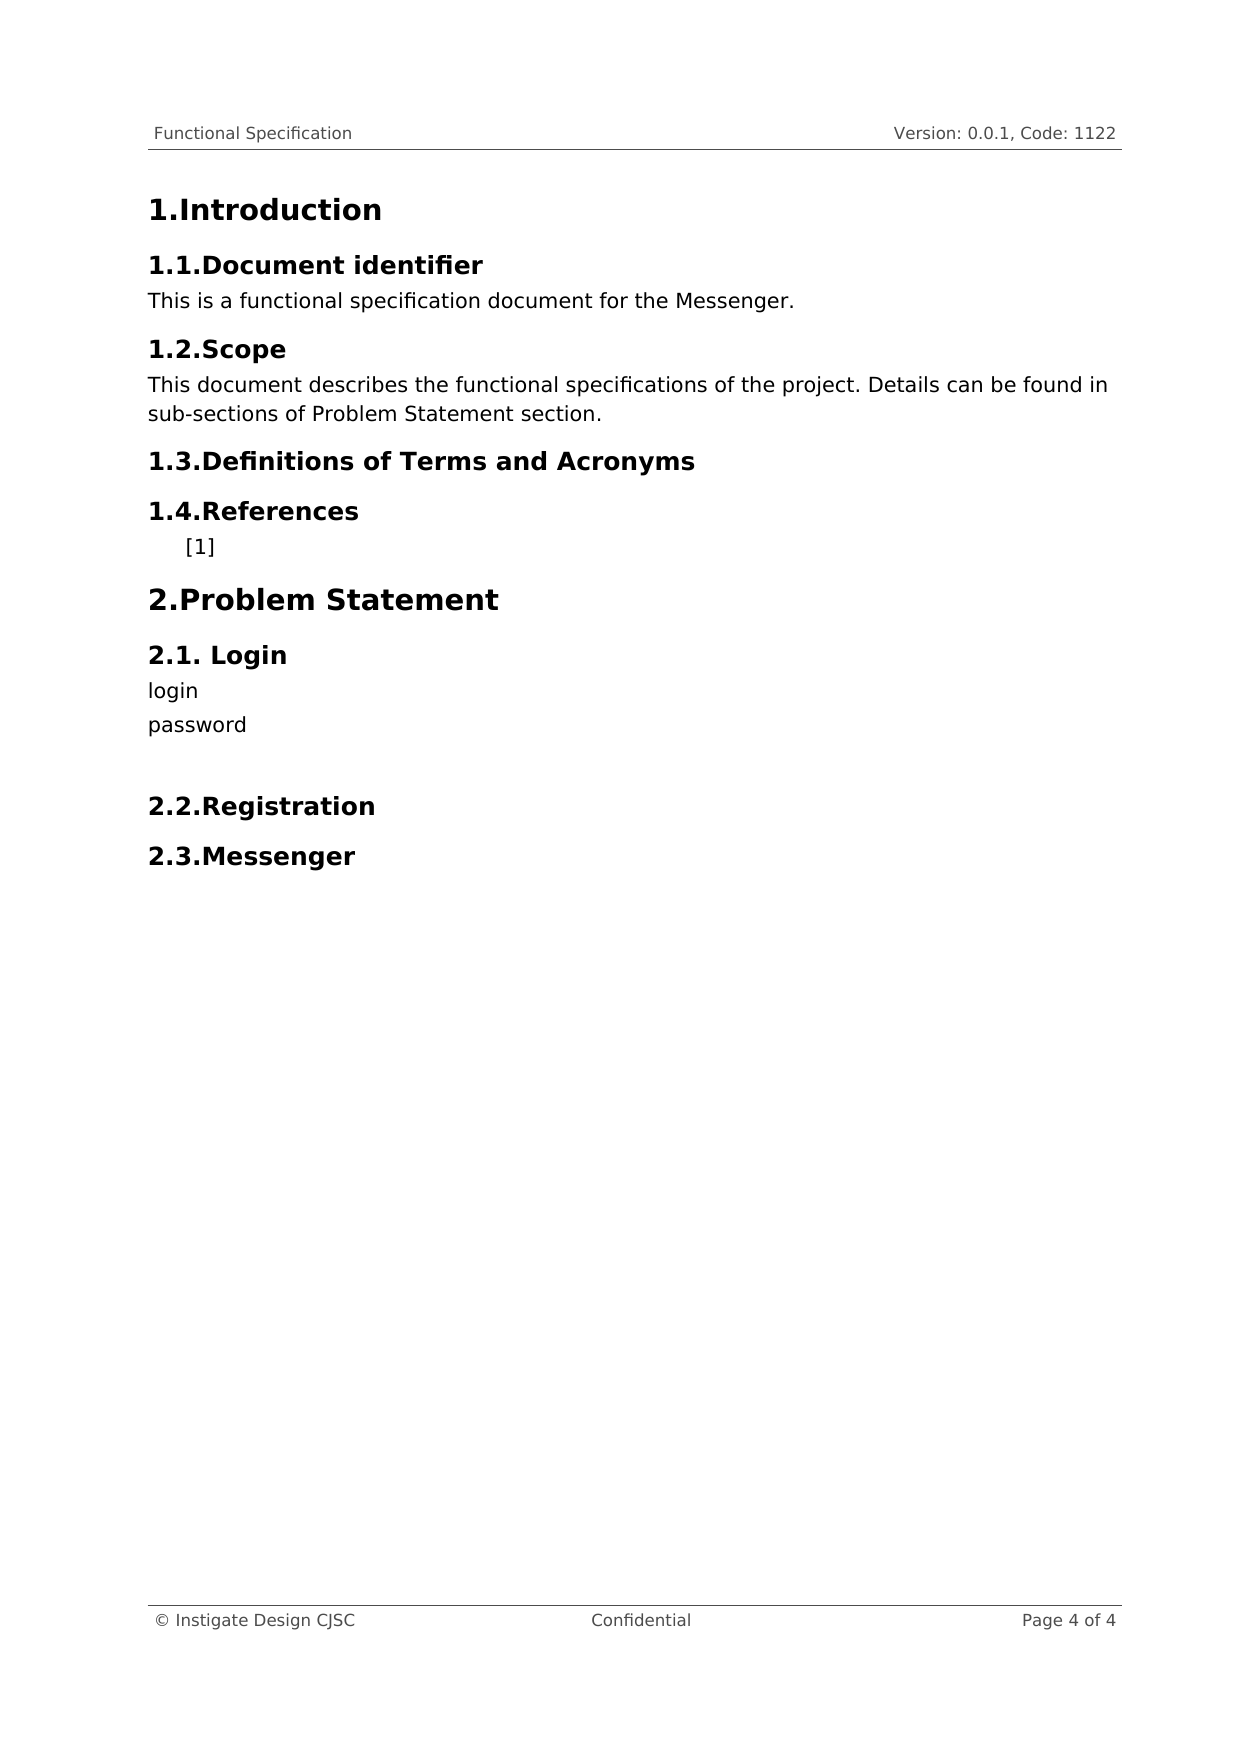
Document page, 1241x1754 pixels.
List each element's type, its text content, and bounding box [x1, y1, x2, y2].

subtitle Registration [148, 792, 1122, 821]
subtitle References [148, 497, 1122, 526]
subtitle Introduction [148, 194, 1122, 228]
subtitle Document identifier [148, 251, 1122, 280]
subtitle Definitions of Terms and Acronyms [148, 447, 1122, 477]
subtitle Login [148, 641, 1122, 670]
text password [148, 713, 1122, 737]
subtitle Messenger [148, 842, 1122, 871]
text This document describes the functional specifications of the project. Details can be found in sub-sections of Problem Statement section. [148, 373, 1122, 426]
subtitle Scope [148, 335, 1122, 364]
text login [148, 679, 1122, 703]
subtitle Problem Statement [148, 584, 1122, 618]
text This is a functional specification document for the Messenger. [148, 289, 1122, 313]
